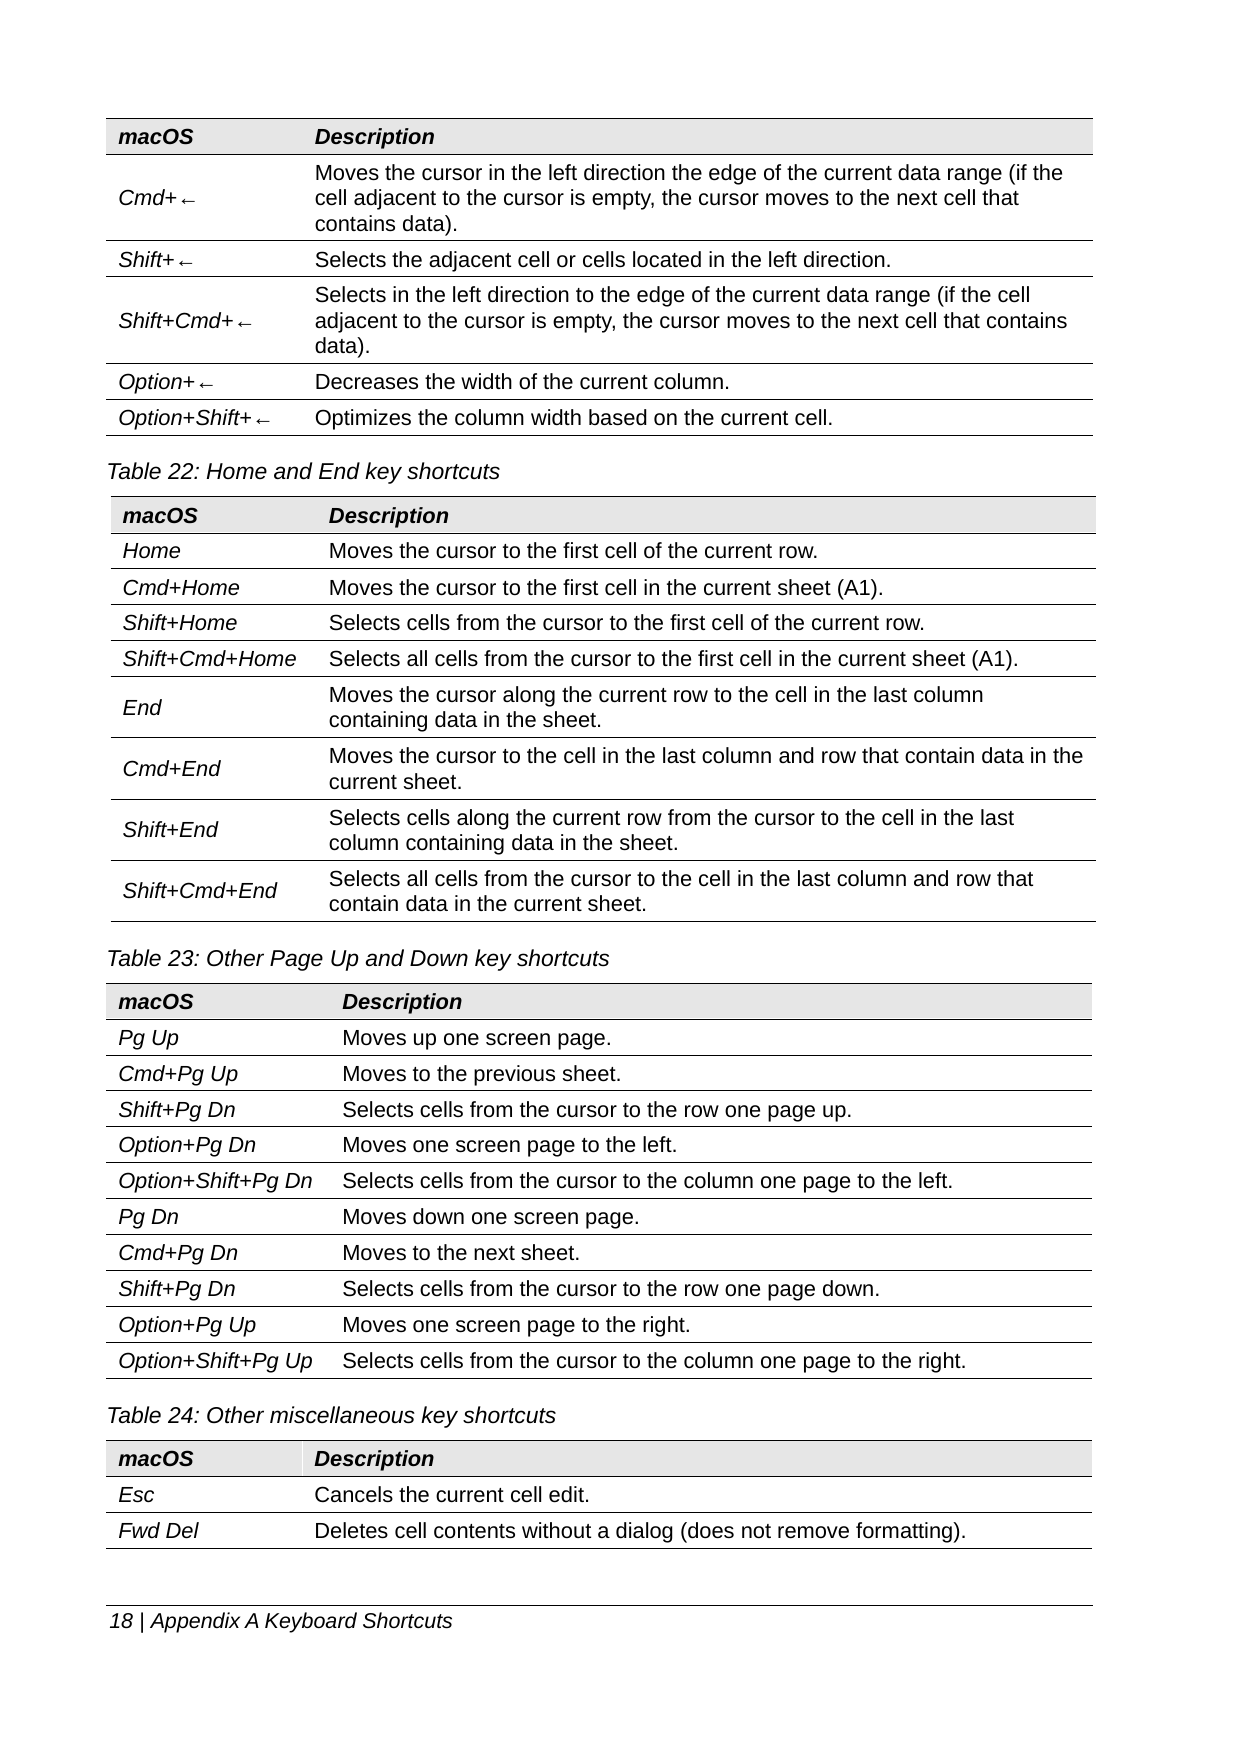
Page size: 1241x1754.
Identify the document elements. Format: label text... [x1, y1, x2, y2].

table_cell Shift+Cmd+End [111, 861, 317, 921]
table_cell Selects cells from the cursor to the row one page down. [330, 1271, 1092, 1306]
table_cell Moves the cursor in the left direction the edge of the current data range (if the cell adjacent to the cursor is empty, the cursor moves to the next cell that contains data). [303, 155, 1093, 240]
table_cell Option+Shift+← [106, 400, 303, 434]
table_cell Cmd+Pg Up [106, 1056, 330, 1090]
table_cell Selects cells along the current row from the cursor to the cell in the last column containing data in the sheet. [317, 800, 1096, 859]
table_cell Selects cells from the cursor to the column one page to the left. [330, 1163, 1092, 1198]
table_cell Selects cells from the cursor to the column one page to the right. [330, 1343, 1092, 1378]
table_cell Selects the adjacent cell or cells located in the left direction. [303, 241, 1093, 276]
table_cell Cmd+Pg Dn [106, 1235, 330, 1270]
table_cell Option+← [106, 364, 303, 399]
table_cell Shift+← [106, 241, 303, 276]
table_cell Selects cells from the cursor to the row one page up. [330, 1091, 1092, 1126]
text Table 24: Other miscellaneous key shortcuts [106, 1402, 1093, 1428]
table_header macOS [106, 1441, 302, 1476]
table_cell Moves the cursor to the first cell in the current sheet (A1). [317, 569, 1096, 604]
table_cell Selects all cells from the cursor to the first cell in the current sheet (A1). [317, 641, 1096, 676]
table_header Description [303, 1441, 1092, 1476]
table_cell Moves down one screen page. [330, 1199, 1092, 1234]
table_header macOS [106, 119, 303, 154]
table_cell Shift+Home [111, 605, 317, 640]
table_cell Moves the cursor to the cell in the last column and row that contain data in the current sheet. [317, 738, 1096, 798]
table_cell Esc [106, 1477, 302, 1512]
text Table 23: Other Page Up and Down key shortcuts [106, 944, 1093, 971]
table_cell Moves to the previous sheet. [330, 1056, 1092, 1090]
table_cell Moves up one screen page. [330, 1020, 1092, 1054]
table_cell Moves the cursor to the first cell of the current row. [317, 534, 1096, 568]
table_cell Decreases the width of the current column. [303, 364, 1093, 399]
table_cell Shift+Cmd+Home [111, 641, 317, 676]
table_cell Home [111, 534, 317, 568]
table_header macOS [111, 497, 317, 532]
table_cell Selects cells from the cursor to the first cell of the current row. [317, 605, 1096, 640]
table_header macOS [106, 984, 330, 1018]
table_cell Pg Up [106, 1020, 330, 1054]
table_cell Moves one screen page to the right. [330, 1307, 1092, 1342]
table_cell Option+Shift+Pg Up [106, 1343, 330, 1378]
table_cell End [111, 677, 317, 737]
table_cell Selects all cells from the cursor to the cell in the last column and row that contain data in the current sheet. [317, 861, 1096, 921]
table_cell Option+Shift+Pg Dn [106, 1163, 330, 1198]
table_cell Shift+Pg Dn [106, 1091, 330, 1126]
table_cell Fwd Del [106, 1513, 302, 1548]
table_cell Shift+Pg Dn [106, 1271, 330, 1306]
table_cell Optimizes the column width based on the current cell. [303, 400, 1093, 434]
table_cell Cancels the current cell edit. [303, 1477, 1092, 1512]
table_cell Moves to the next sheet. [330, 1235, 1092, 1270]
table_cell Shift+Cmd+← [106, 277, 303, 363]
table_cell Selects in the left direction to the edge of the current data range (if the cell adjacent to the cursor is empty, the cursor moves to the next cell that contains data). [303, 277, 1093, 363]
table_cell Shift+End [111, 800, 317, 859]
table_cell Cmd+← [106, 155, 303, 240]
table_cell Pg Dn [106, 1199, 330, 1234]
table_cell Option+Pg Dn [106, 1127, 330, 1162]
table_header Description [330, 984, 1092, 1018]
table_cell Moves the cursor along the current row to the cell in the last column containing data in the sheet. [317, 677, 1096, 737]
table_cell Cmd+End [111, 738, 317, 798]
table_cell Cmd+Home [111, 569, 317, 604]
text Table 22: Home and End key shortcuts [106, 458, 1093, 485]
table_cell Option+Pg Up [106, 1307, 330, 1342]
table_header Description [317, 497, 1096, 532]
table_cell Moves one screen page to the left. [330, 1127, 1092, 1162]
table_header Description [303, 119, 1093, 154]
table_cell Deletes cell contents without a dialog (does not remove formatting). [303, 1513, 1092, 1548]
